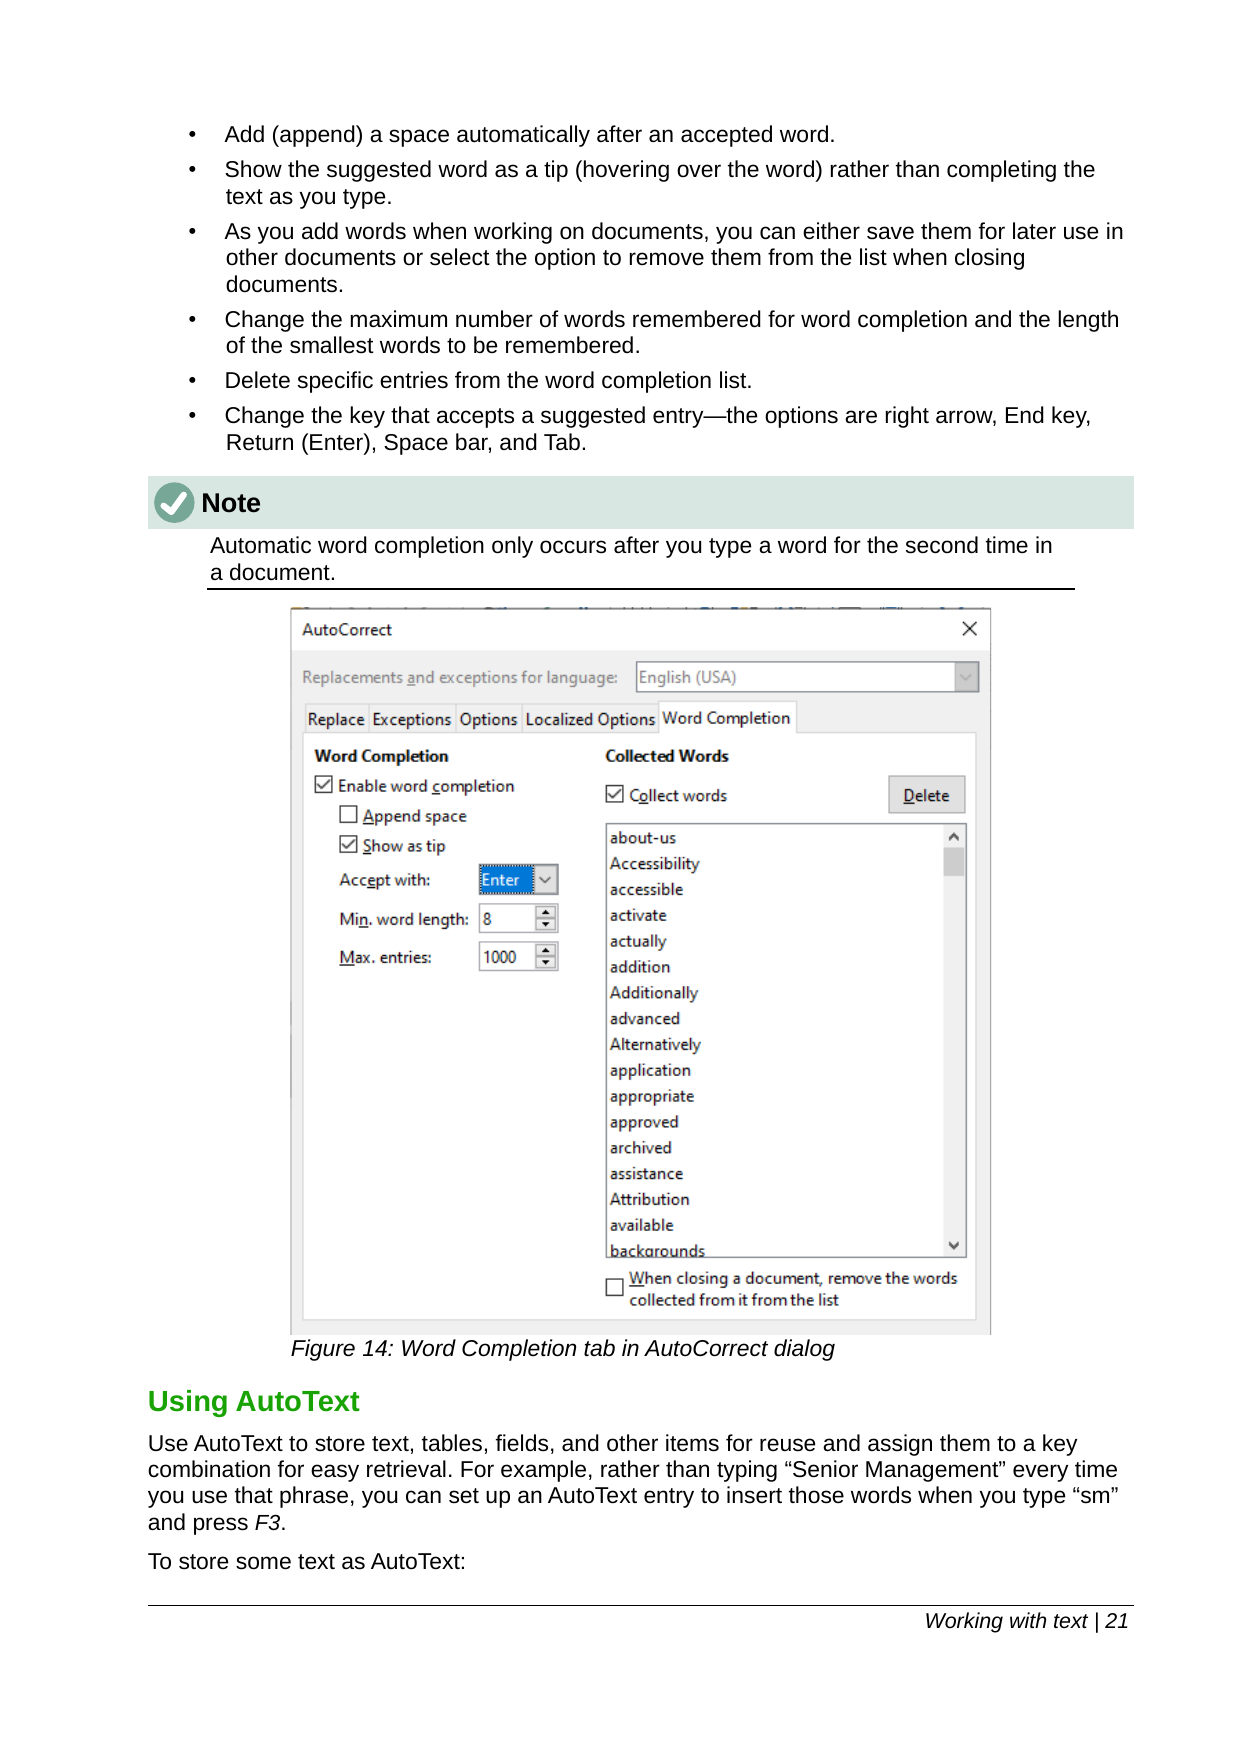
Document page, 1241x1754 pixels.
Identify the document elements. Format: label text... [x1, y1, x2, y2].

text Use AutoText to store text, tables, fields, and other items for reuse and assign them to a key combination for easy retrieval. For example, rather than typing “Senior Management” every time you use that phrase, you can set up an AutoText entry to insert those words when you type “sm” and press F3. [148, 1430, 1134, 1535]
subtitle Note [148, 476, 1134, 529]
list Change the maximum number of words remembered for word completion and the length of the smallest words to be remembered. [185, 303, 1134, 358]
list As you add words when working on documents, you can either save them for later use in other documents or select the option to remove them from the list when closing documents. [185, 215, 1134, 297]
list Add (append) a space automatically after an accepted word. [185, 118, 1134, 147]
text Automatic word completion only occurs after you type a word for the second time in a document. [207, 529, 1075, 588]
text Figure 14: Word Completion tab in AutoCorrect dialog [291, 1335, 991, 1361]
list Change the key that accepts a suggested entry—the options are right arrow, End key, Return (Enter), Space bar, and Tab. [185, 399, 1134, 458]
text To store some text as AutoText: [148, 1548, 1134, 1574]
list Show the suggested word as a tip (hovering over the word) rather than completing the text as you type. [185, 153, 1134, 209]
subtitle Using AutoText [148, 1384, 1134, 1418]
picture [290, 607, 992, 1335]
list Delete specific entries from the word completion list. [185, 364, 1134, 394]
